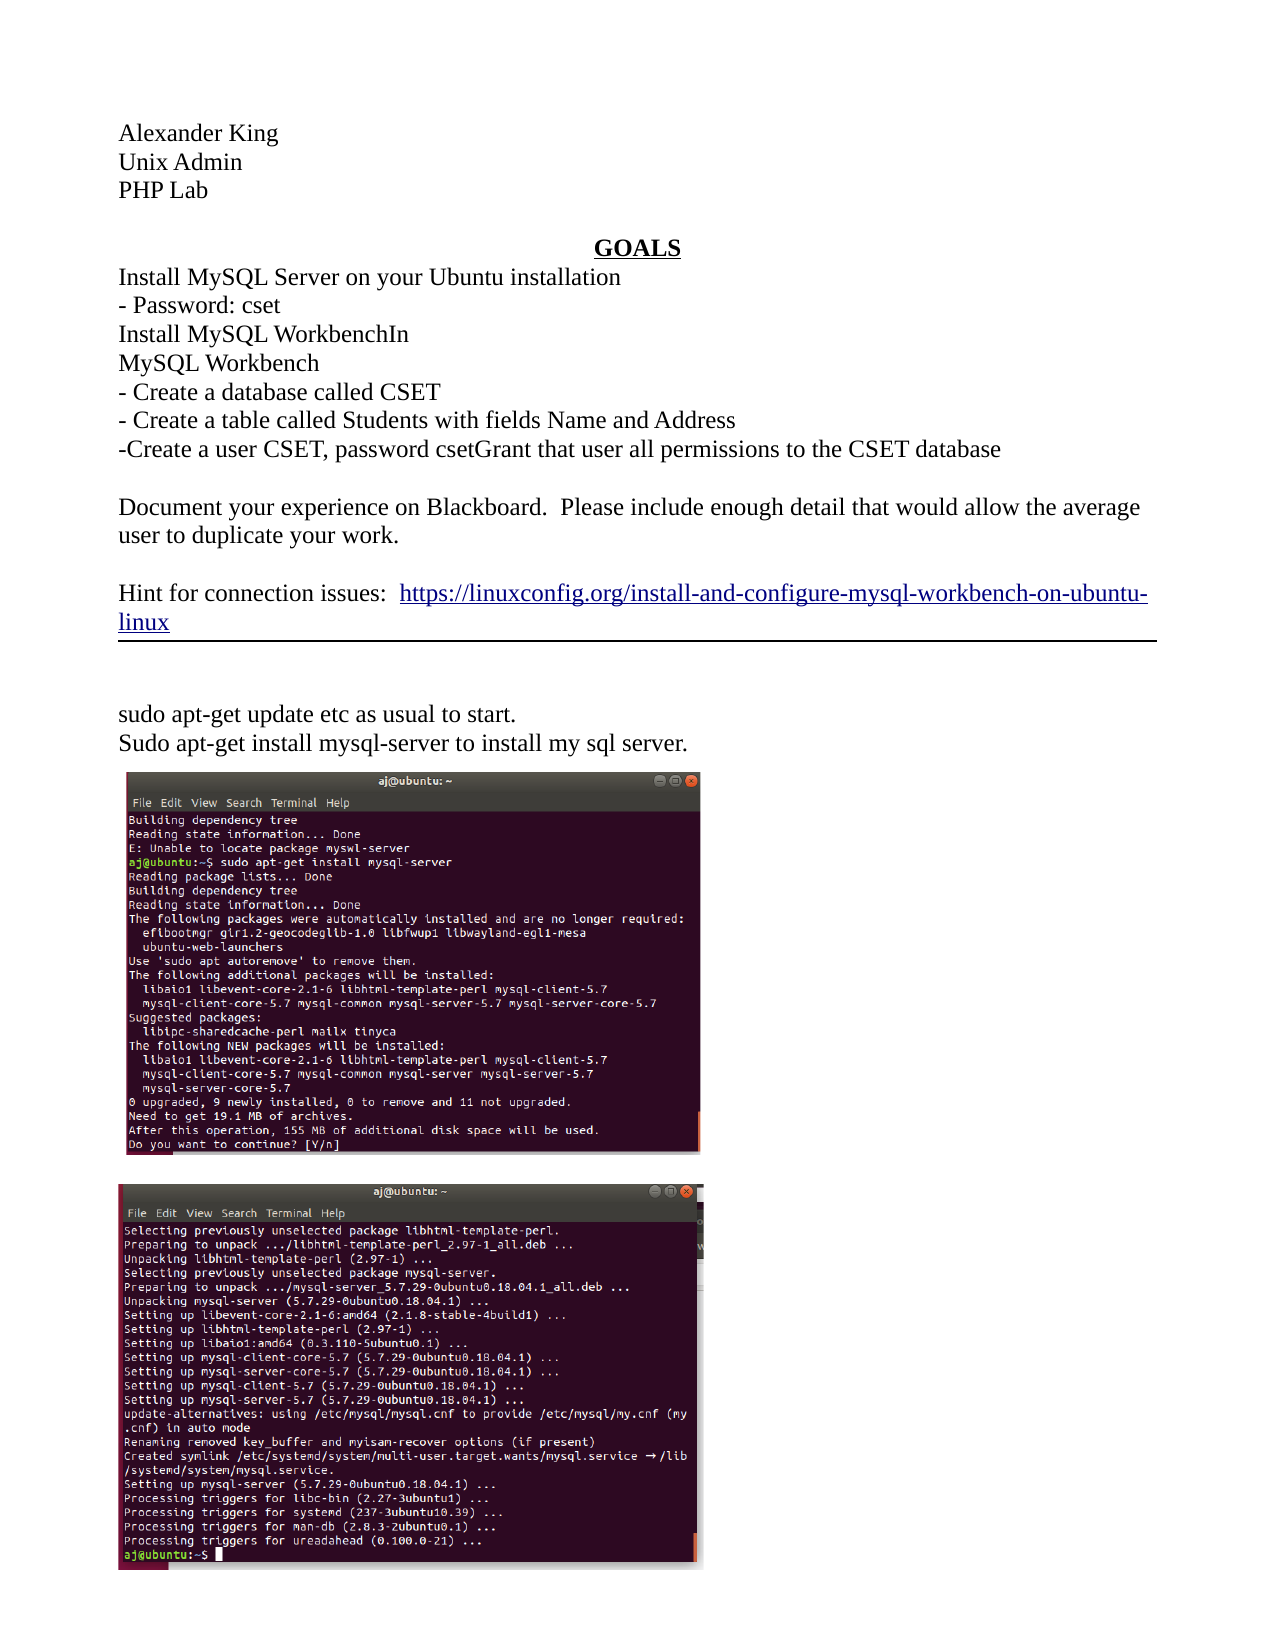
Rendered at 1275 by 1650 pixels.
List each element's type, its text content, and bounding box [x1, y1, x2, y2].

text Install MySQL WorkbenchIn [118, 319, 1157, 348]
picture [118, 1184, 704, 1570]
text GOALS [118, 233, 1157, 262]
text MySQL Workbench [118, 348, 1157, 377]
text - Create a table called Students with fields Name and Address [118, 406, 1157, 434]
text sudo apt-get update etc as usual to start. [118, 699, 1157, 728]
text -Create a user CSET, password csetGrant that user all permissions to the CSET database [118, 434, 1157, 463]
text Hint for connection issues: https://linuxconfig.org/install-and-configure-mysql-workbench-on-ubuntu-linux [118, 578, 1157, 640]
text - Password: cset [118, 291, 1157, 319]
text Unix Admin [118, 147, 1157, 176]
text - Create a database called CSET [118, 377, 1157, 406]
text Alexander King [118, 118, 1157, 147]
text PHP Lab [118, 176, 1157, 204]
text Document your experience on Blackboard. Please include enough detail that would allow the average user to duplicate your work. [118, 492, 1157, 549]
text Install MySQL Server on your Ubuntu installation [118, 262, 1157, 291]
text Sudo apt-get install mysql-server to install my sql server. [118, 728, 1157, 757]
picture [126, 772, 701, 1155]
